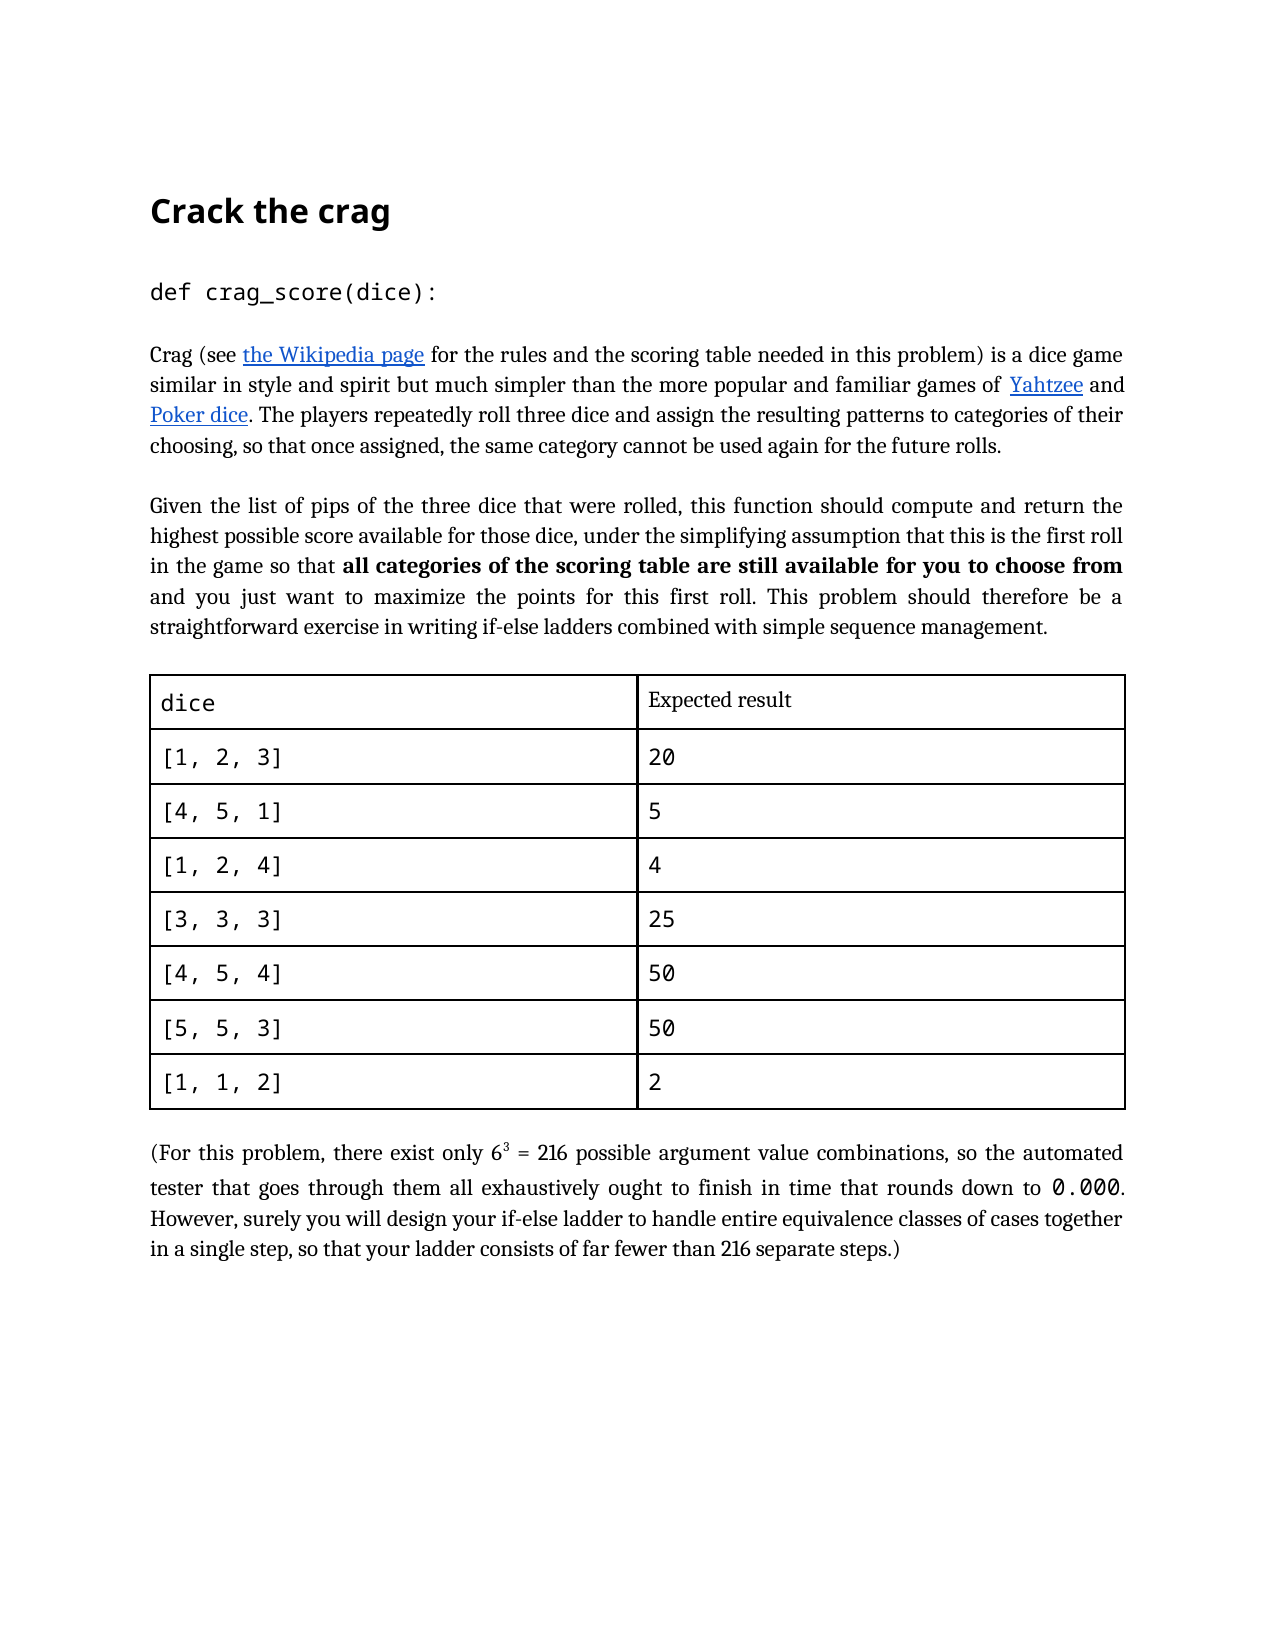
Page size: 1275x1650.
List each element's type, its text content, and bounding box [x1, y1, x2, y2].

text def crag_score(dice): [150, 276, 1125, 307]
table_cell 50 [639, 947, 1124, 999]
table_cell 25 [639, 893, 1124, 945]
table_cell [1, 1, 2] [151, 1055, 636, 1107]
table_cell 4 [639, 839, 1124, 891]
table_cell 20 [639, 730, 1124, 782]
table_header dice [151, 676, 636, 728]
text Crag (see the Wikipedia page for the rules and the scoring table needed in this problem) is a dice game similar in style and spirit but much simpler than the more popular and familiar games of Yahtzee and Poker dice. The players repeatedly roll three dice and assign the resulting patterns to categories of their choosing, so that once assigned, the same category cannot be used again for the future rolls. [150, 342, 1125, 459]
subtitle Crack the crag [150, 187, 1125, 233]
table_cell [3, 3, 3] [151, 893, 636, 945]
table_cell 50 [639, 1001, 1124, 1053]
table_cell 5 [639, 785, 1124, 837]
table_cell 2 [639, 1055, 1124, 1107]
table_cell [5, 5, 3] [151, 1001, 636, 1053]
table_cell [4, 5, 1] [151, 785, 636, 837]
text (For this problem, there exist only 63 = 216 possible argument value combinations, so the automated tester that goes through them all exhaustively ought to finish in time that rounds down to 0.000. However, surely you will design your if-else ladder to handle entire equivalence classes of cases together in a single step, so that your ladder consists of far fewer than 216 separate steps.) [150, 1140, 1125, 1262]
table_cell [1, 2, 3] [151, 730, 636, 782]
table_cell [4, 5, 4] [151, 947, 636, 999]
table_header Expected result [639, 676, 1124, 728]
text Given the list of pips of the three dice that were rolled, this function should compute and return the highest possible score available for those dice, under the simplifying assumption that this is the first roll in the game so that all categories of the scoring table are still available for you to choose from and you just want to maximize the points for this first roll. This problem should therefore be a straightforward exercise in writing if-else ladders combined with simple sequence management. [150, 493, 1125, 640]
table_cell [1, 2, 4] [151, 839, 636, 891]
